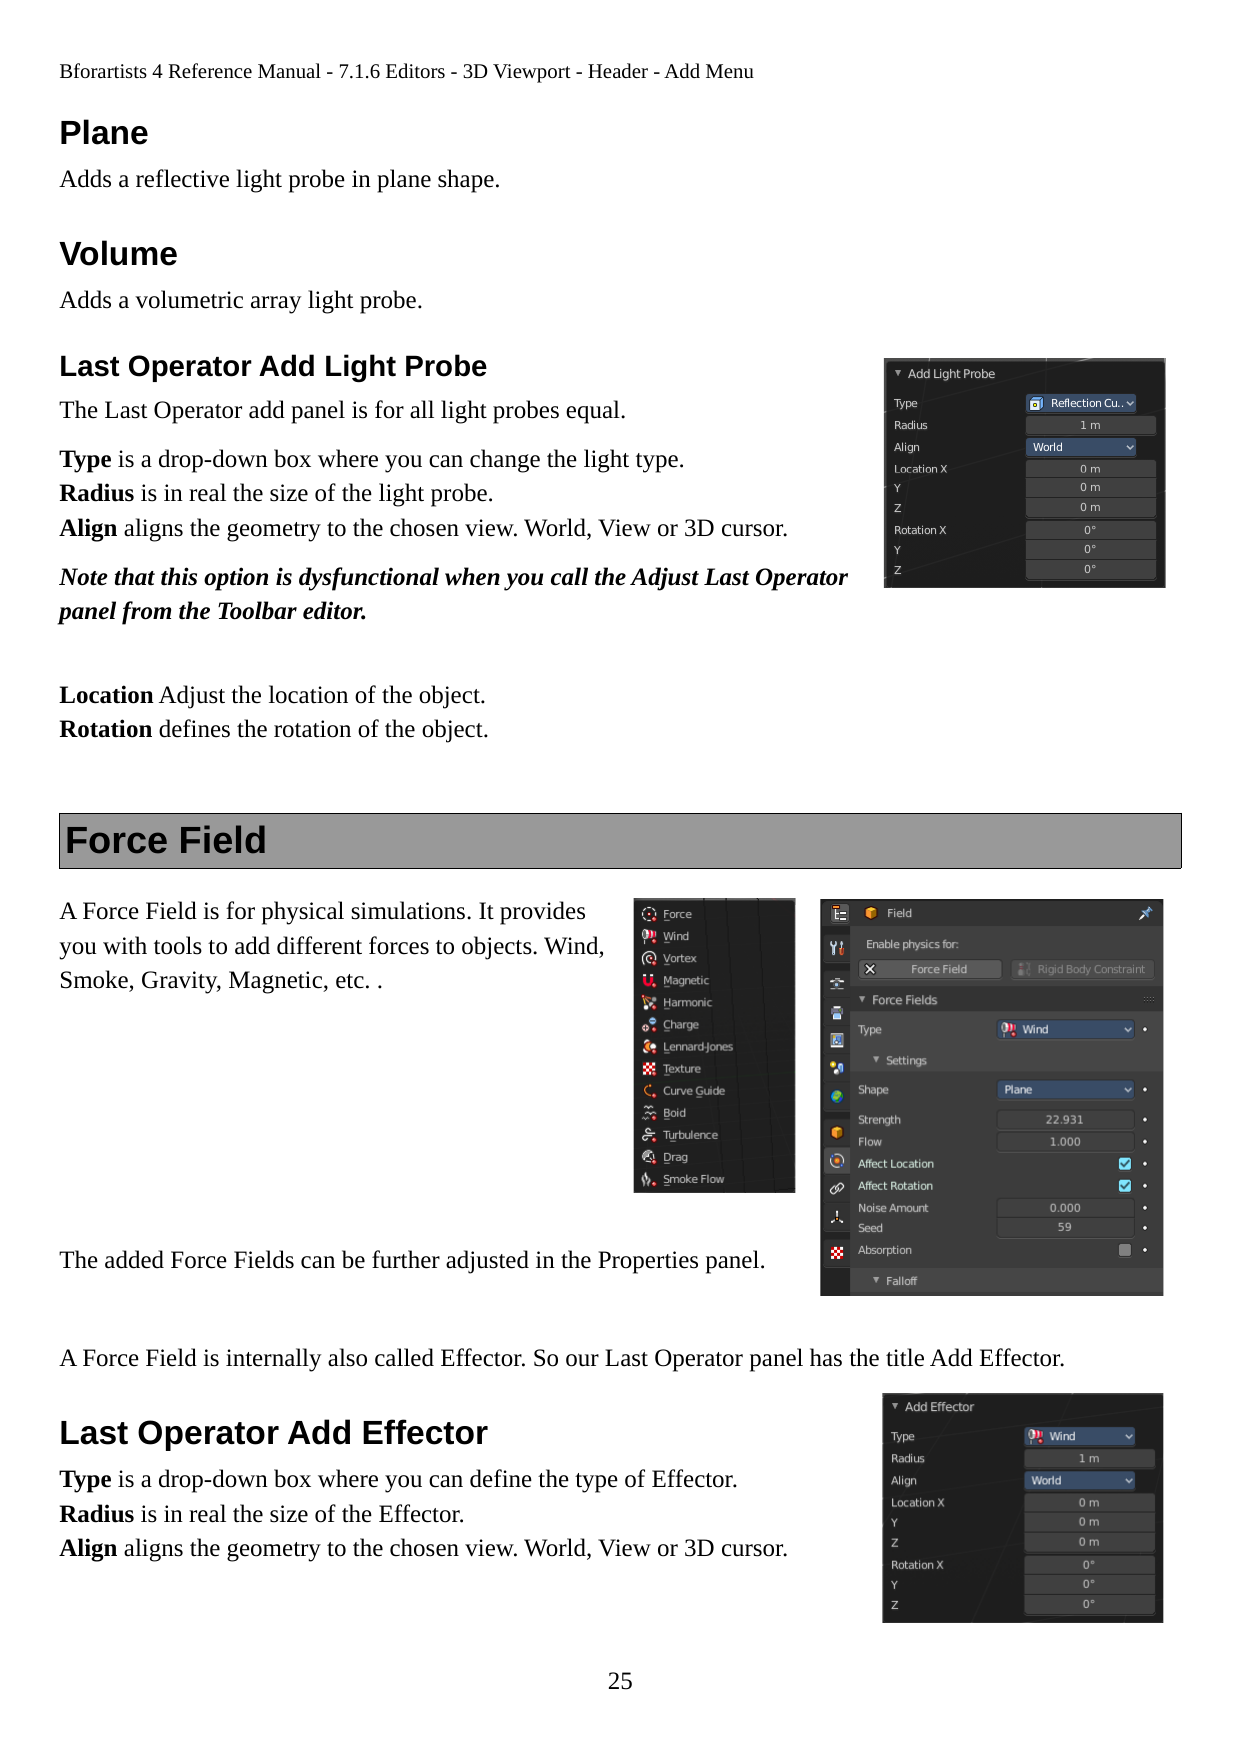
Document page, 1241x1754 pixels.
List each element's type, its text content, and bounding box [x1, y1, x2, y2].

text Note that this option is dysfunctional when you call the Adjust Last Operator panel from the Toolbar editor. [59, 562, 1181, 625]
text A Force Field is for physical simulations. It provides you with tools to add different forces to objects. Wind, Smoke, Gravity, Magnetic, etc. . [59, 896, 1181, 994]
subtitle Last Operator Add Effector [59, 1413, 882, 1452]
subtitle Last Operator Add Light Probe [59, 348, 1181, 382]
picture [820, 899, 1164, 1296]
picture [883, 358, 1166, 588]
text The Last Operator add panel is for all light probes equal. [59, 395, 883, 423]
subtitle Plane [59, 113, 1181, 151]
table_header Force Field [60, 814, 1181, 868]
picture [633, 898, 796, 1193]
subtitle [1164, 1413, 1181, 1452]
text The added Force Fields can be further adjusted in the Properties panel. [59, 1211, 820, 1274]
text Type is a drop-down box where you can change the light type. Radius is in real the size of the light probe. Align aligns the geometry to the chosen view. World, View or 3D cursor. [59, 444, 883, 541]
text Location Adjust the location of the object. Rotation defines the rotation of the object. [59, 645, 1181, 743]
text Adds a reflective light probe in plane shape. [59, 164, 1181, 192]
text Adds a volumetric array light probe. [59, 285, 1181, 313]
subtitle Volume [59, 234, 1181, 272]
text A Force Field is internally also called Effector. So our Last Operator panel has the title Add Effector. [59, 1343, 1181, 1372]
picture [882, 1393, 1164, 1623]
text Type is a drop-down box where you can define the type of Effector. Radius is in real the size of the Effector. Align aligns the geometry to the chosen view. World, View or 3D cursor. [59, 1464, 882, 1562]
